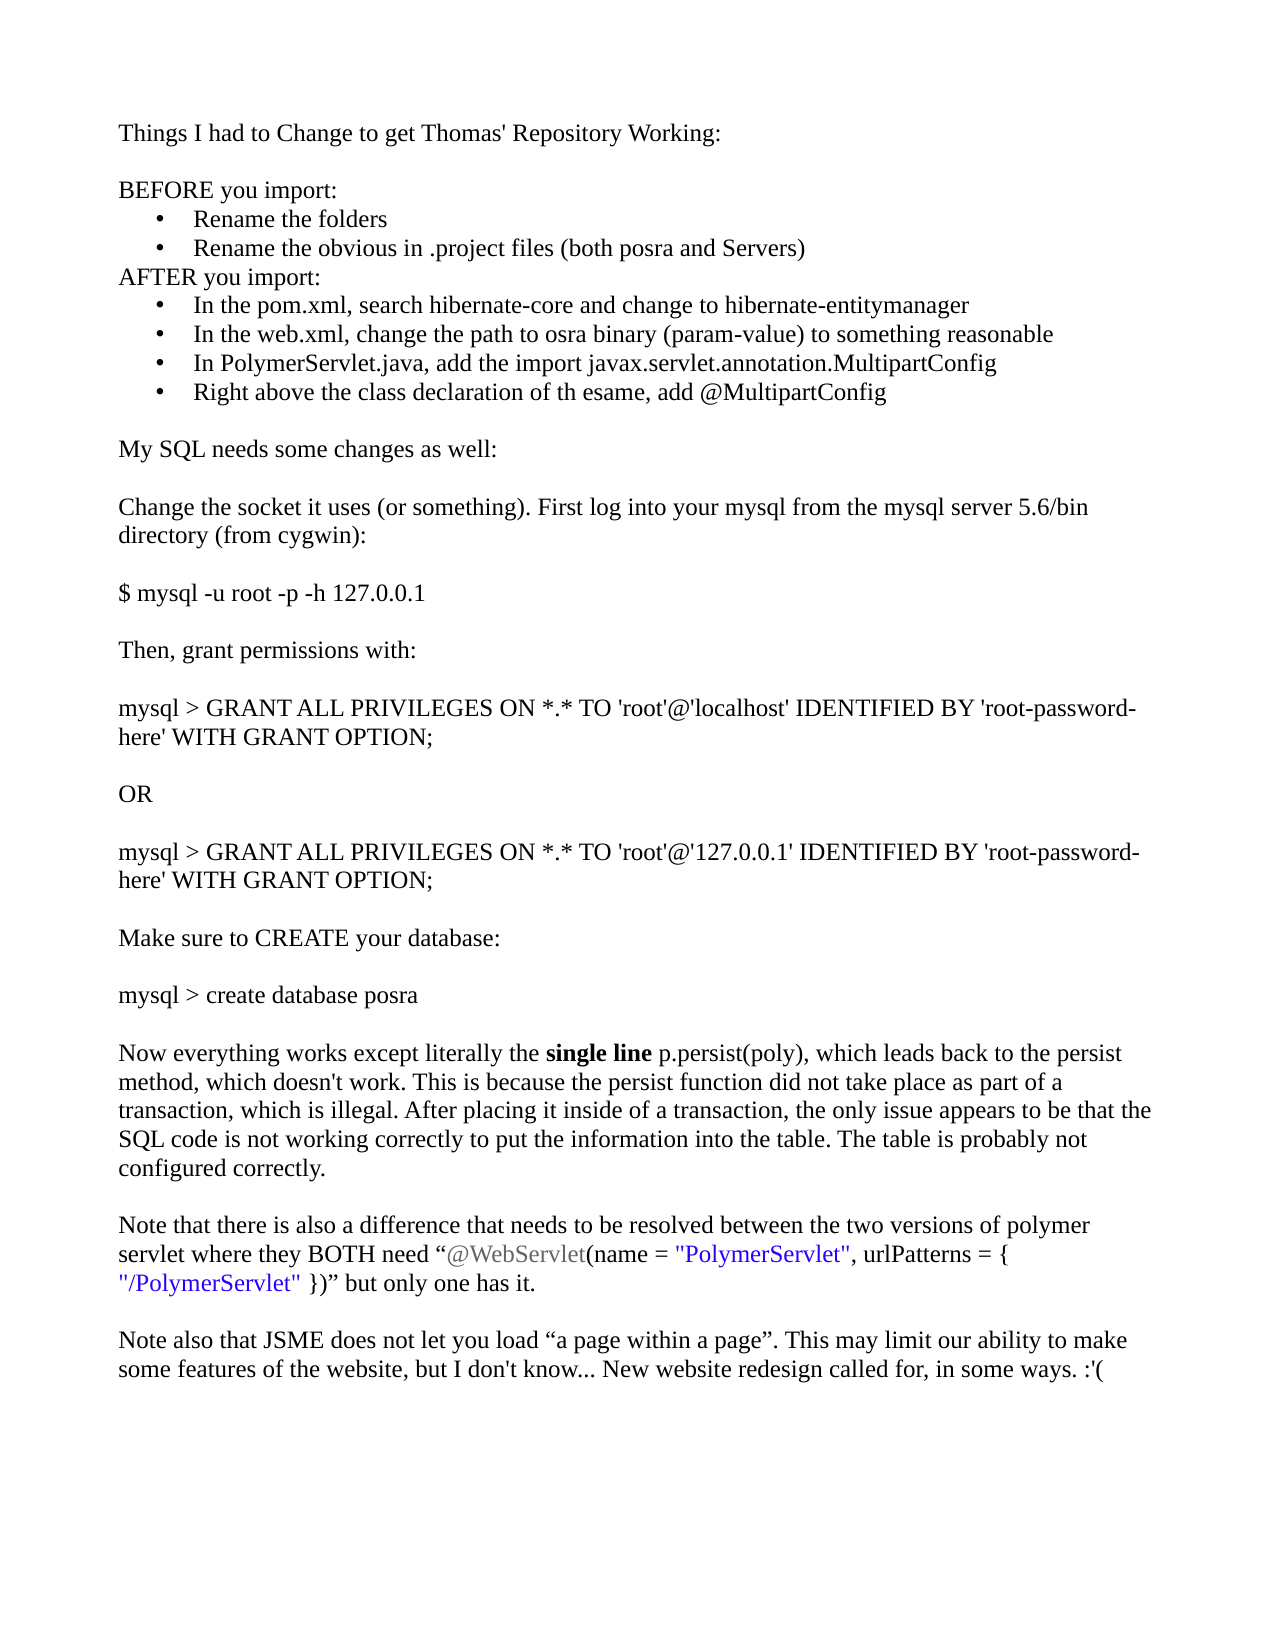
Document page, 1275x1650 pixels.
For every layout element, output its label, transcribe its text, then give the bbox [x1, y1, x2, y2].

text mysql > create database posra [118, 981, 1157, 1009]
list Rename the folders [156, 204, 1157, 233]
text Note that there is also a difference that needs to be resolved between the two versions of polymer servlet where they BOTH need “@WebServlet(name = "PolymerServlet", urlPatterns = { "/PolymerServlet" })” but only one has it. [118, 1211, 1157, 1297]
list Rename the obvious in .project files (both posra and Servers) [156, 233, 1157, 262]
list Right above the class declaration of th esame, add @MultipartConfig [156, 377, 1157, 406]
text Now everything works except literally the single line p.persist(poly), which leads back to the persist method, which doesn't work. This is because the persist function did not take place as part of a transaction, which is illegal. After placing it inside of a transaction, the only issue appears to be that the SQL code is not working correctly to put the information into the table. The table is probably not configured correctly. [118, 1038, 1157, 1182]
text My SQL needs some changes as well: [118, 434, 1157, 463]
text Things I had to Change to get Thomas' Repository Working: [118, 118, 1157, 147]
text Change the socket it uses (or something). First log into your mysql from the mysql server 5.6/bin directory (from cygwin): [118, 492, 1157, 549]
list In the pom.xml, search hibernate-core and change to hibernate-entitymanager [156, 291, 1157, 319]
list In PolymerServlet.java, add the import javax.servlet.annotation.MultipartConfig [156, 348, 1157, 377]
text Make sure to CREATE your database: [118, 923, 1157, 952]
list In the web.xml, change the path to osra binary (param-value) to something reasonable [156, 319, 1157, 348]
text OR [118, 779, 1157, 808]
text Then, grant permissions with: [118, 636, 1157, 664]
text mysql > GRANT ALL PRIVILEGES ON *.* TO 'root'@'localhost' IDENTIFIED BY 'root-password-here' WITH GRANT OPTION; [118, 693, 1157, 751]
text BEFORE you import: [118, 176, 1157, 204]
text Note also that JSME does not let you load “a page within a page”. This may limit our ability to make some features of the website, but I don't know... New website redesign called for, in some ways. :'( [118, 1326, 1157, 1383]
text AFTER you import: [118, 262, 1157, 291]
text mysql > GRANT ALL PRIVILEGES ON *.* TO 'root'@'127.0.0.1' IDENTIFIED BY 'root-password-here' WITH GRANT OPTION; [118, 837, 1157, 894]
text $ mysql -u root -p -h 127.0.0.1 [118, 578, 1157, 607]
